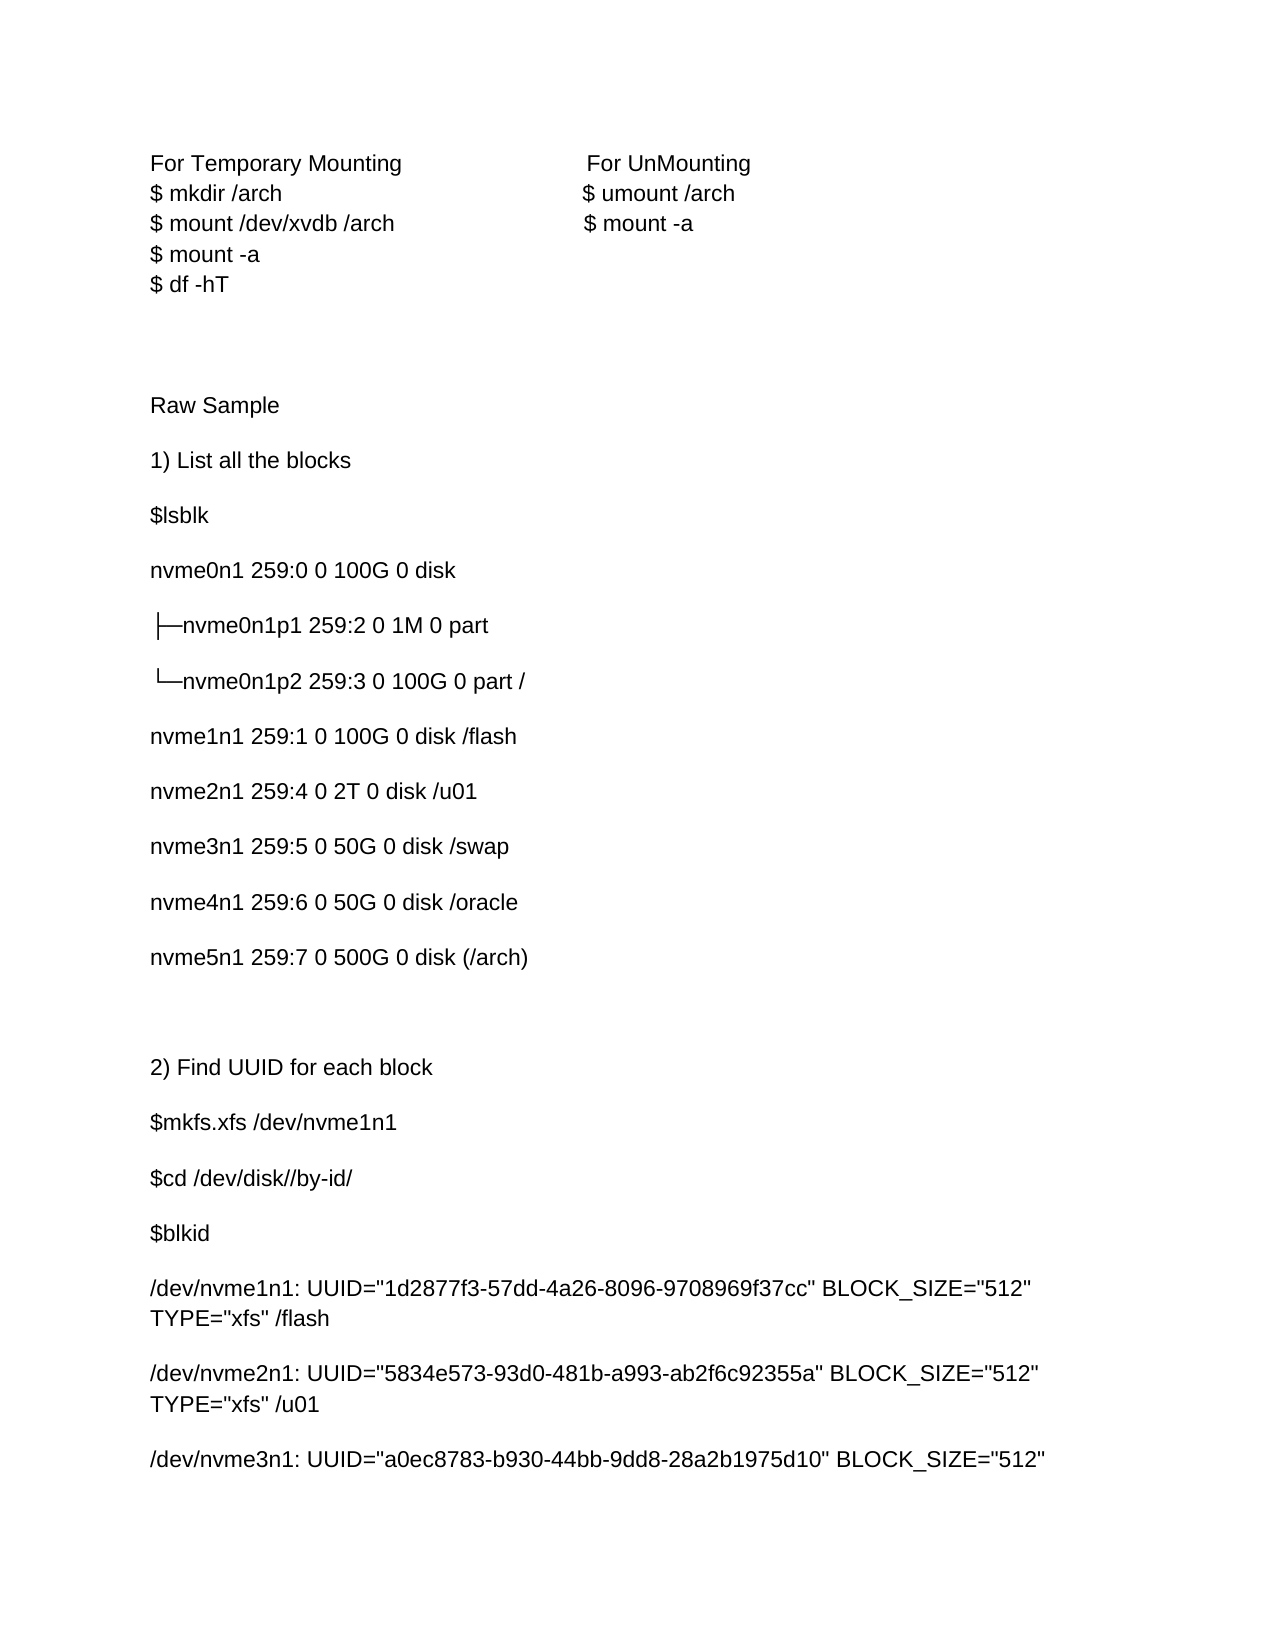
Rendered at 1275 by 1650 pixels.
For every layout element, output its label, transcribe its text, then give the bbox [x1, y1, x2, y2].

text nvme4n1 259:6 0 50G 0 disk /oracle [150, 888, 1125, 915]
text nvme1n1 259:1 0 100G 0 disk /flash [150, 723, 1125, 749]
text nvme5n1 259:7 0 500G 0 disk (/arch) [150, 944, 1125, 970]
text ├─nvme0n1p1 259:2 0 1M 0 part [159, 612, 1125, 639]
text nvme3n1 259:5 0 50G 0 disk /swap [150, 833, 1125, 860]
text $cd /dev/disk//by-id/ [150, 1164, 1125, 1191]
text 1) List all the blocks [150, 447, 1125, 473]
text /dev/nvme2n1: UUID="5834e573-93d0-481b-a993-ab2f6c92355a" BLOCK_SIZE="512" TYPE="xfs" /u01 [150, 1360, 1125, 1417]
text 2) Find UUID for each block [150, 1054, 1125, 1081]
text $ mount /dev/xvdb /arch $ mount -a [150, 210, 1125, 237]
text $mkfs.xfs /dev/nvme1n1 [150, 1109, 1125, 1136]
text $lsblk [150, 502, 1125, 528]
text $blkid [150, 1220, 1125, 1246]
text Raw Sample [150, 392, 1125, 418]
text $ mkdir /arch $ umount /arch [150, 180, 1125, 207]
text └─nvme0n1p2 259:3 0 100G 0 part / [150, 668, 1125, 694]
text /dev/nvme1n1: UUID="1d2877f3-57dd-4a26-8096-9708969f37cc" BLOCK_SIZE="512" TYPE="xfs" /flash [150, 1275, 1125, 1332]
text nvme2n1 259:4 0 2T 0 disk /u01 [150, 778, 1125, 804]
text nvme0n1 259:0 0 100G 0 disk [150, 557, 1125, 584]
text $ df -hT [150, 271, 1125, 297]
text $ mount -a [150, 241, 1125, 267]
text For Temporary Mounting For UnMounting [150, 150, 1125, 176]
text /dev/nvme3n1: UUID="a0ec8783-b930-44bb-9dd8-28a2b1975d10" BLOCK_SIZE="512" [150, 1446, 1125, 1472]
